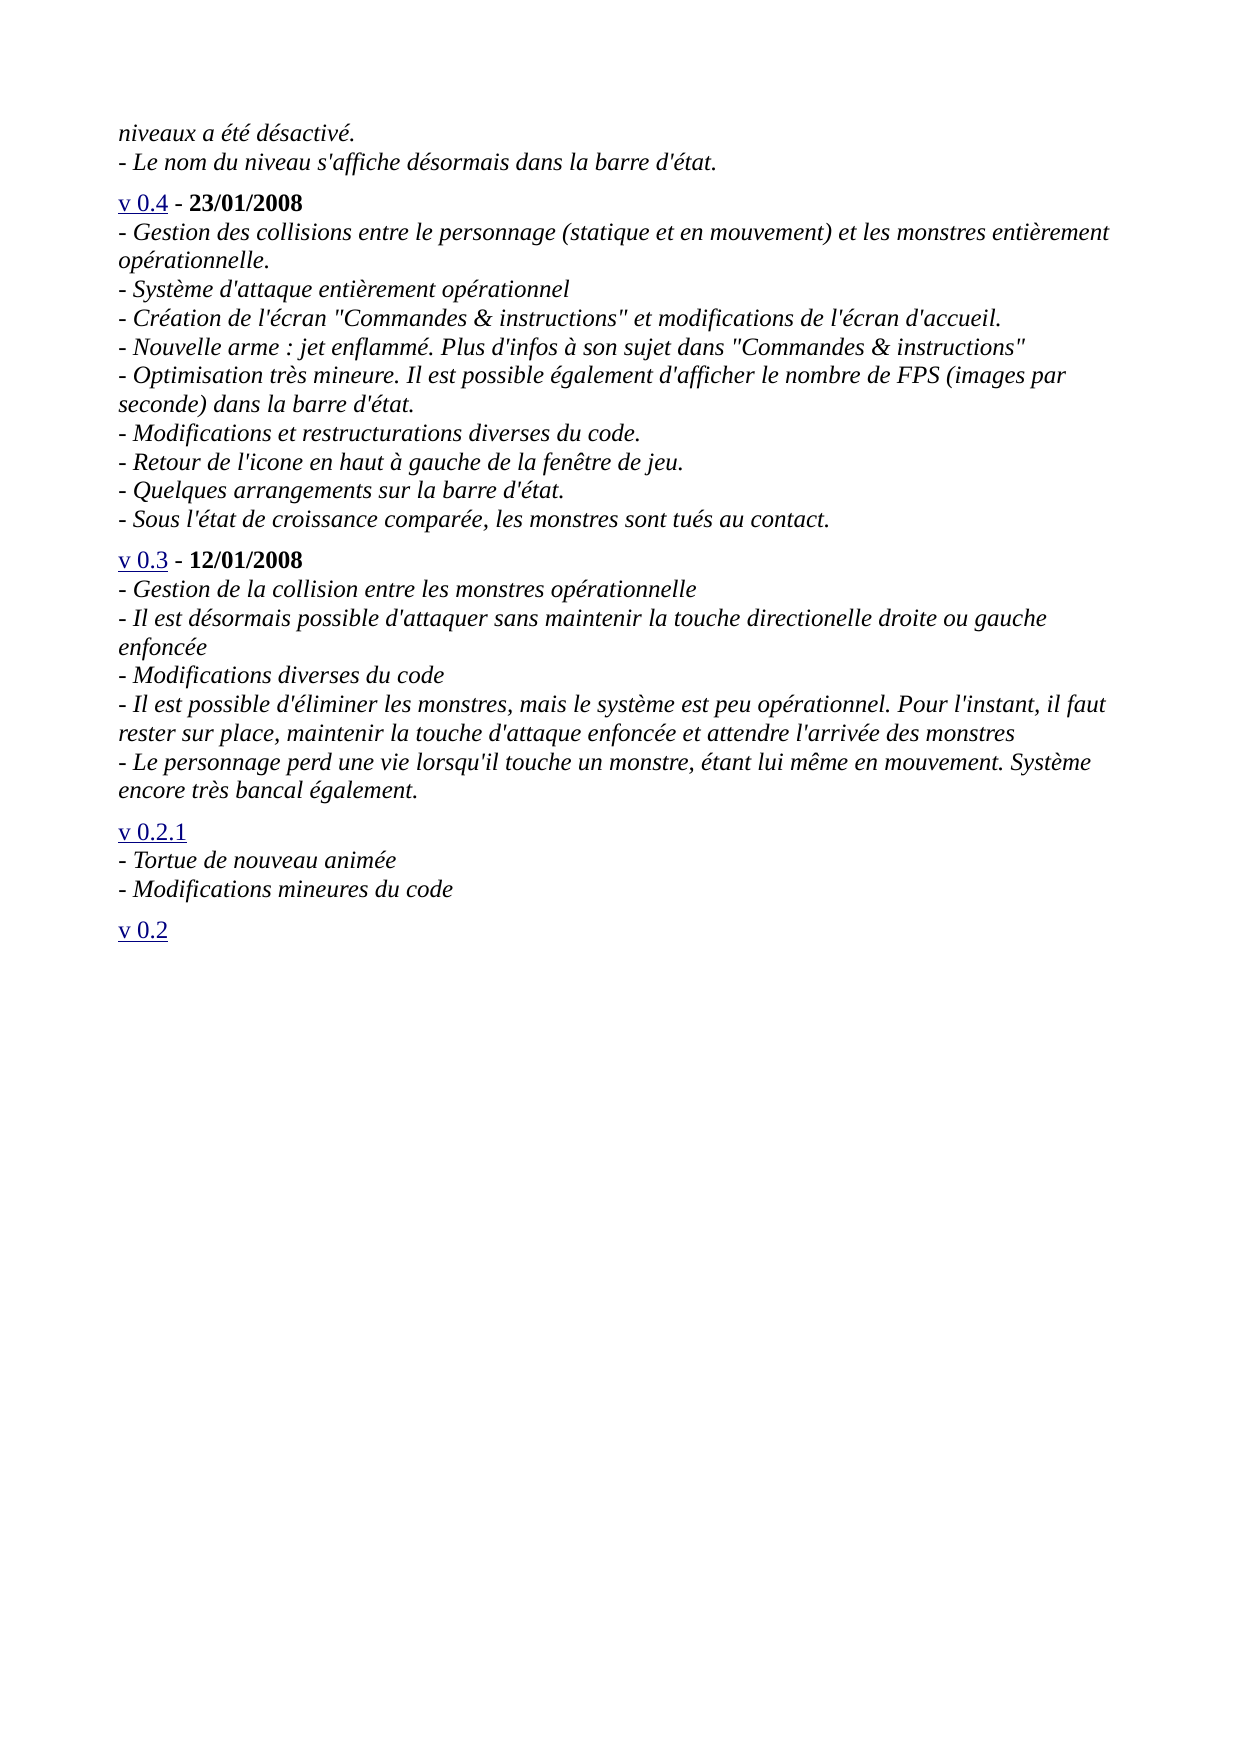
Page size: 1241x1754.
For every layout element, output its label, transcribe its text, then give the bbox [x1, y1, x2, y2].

text v 0.2.1 - Tortue de nouveau animée - Modifications mineures du code [118, 817, 1122, 903]
text v 0.3 - 12/01/2008 - Gestion de la collision entre les monstres opérationnelle - Il est désormais possible d'attaquer sans maintenir la touche directionelle droite ou gauche enfoncée - Modifications diverses du code - Il est possible d'éliminer les monstres, mais le système est peu opérationnel. Pour l'instant, il faut rester sur place, maintenir la touche d'attaque enfoncée et attendre l'arrivée des monstres - Le personnage perd une vie lorsqu'il touche un monstre, étant lui même en mouvement. Système encore très bancal également. [118, 546, 1122, 804]
text v 0.4 - 23/01/2008 - Gestion des collisions entre le personnage (statique et en mouvement) et les monstres entièrement opérationnelle. - Système d'attaque entièrement opérationnel - Création de l'écran "Commandes & instructions" et modifications de l'écran d'accueil. - Nouvelle arme : jet enflammé. Plus d'infos à son sujet dans "Commandes & instructions" - Optimisation très mineure. Il est possible également d'afficher le nombre de FPS (images par seconde) dans la barre d'état. - Modifications et restructurations diverses du code. - Retour de l'icone en haut à gauche de la fenêtre de jeu. - Quelques arrangements sur la barre d'état. - Sous l'état de croissance comparée, les monstres sont tués au contact. [118, 188, 1122, 533]
text v 0.2 [118, 916, 1122, 944]
text niveaux a été désactivé. - Le nom du niveau s'affiche désormais dans la barre d'état. [118, 118, 1122, 176]
